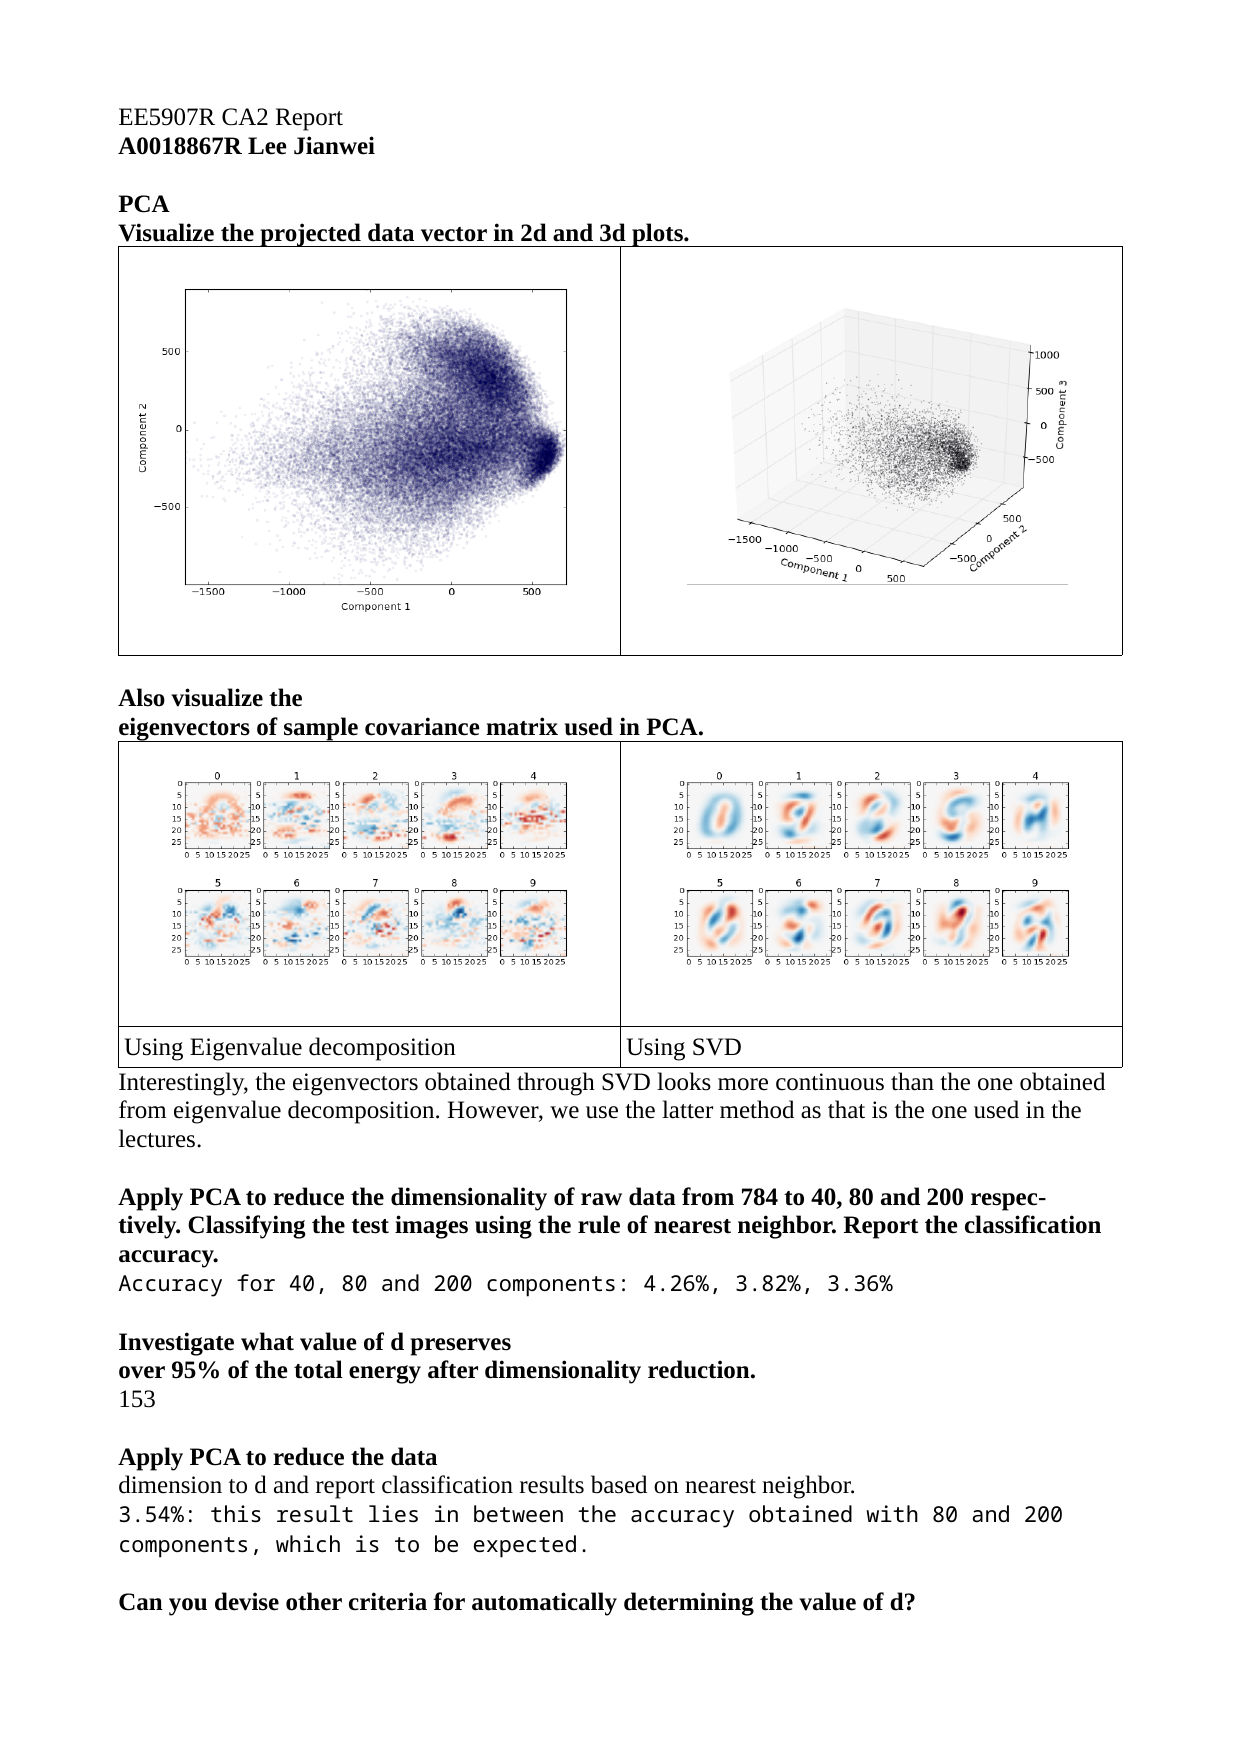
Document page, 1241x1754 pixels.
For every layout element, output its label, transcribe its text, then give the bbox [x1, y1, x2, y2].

text Visualize the projected data vector in 2d and 3d plots. [118, 218, 1122, 246]
text Apply PCA to reduce the data [118, 1442, 1122, 1470]
text 3.54%: this result lies in between the accuracy obtained with 80 and 200 components, which is to be expected. [118, 1499, 1122, 1559]
picture [123, 252, 615, 621]
table_header [119, 247, 620, 654]
text Can you devise other criteria for automatically determining the value of d? [118, 1587, 1122, 1616]
text tively. Classifying the test images using the rule of nearest neighbor. Report the classification [118, 1211, 1122, 1239]
text PCA [118, 189, 1122, 218]
picture [625, 252, 1117, 621]
picture [123, 746, 615, 992]
text Interestingly, the eigenvectors obtained through SVD looks more continuous than the one obtained from eigenvalue decomposition. However, we use the latter method as that is the one used in the lectures. [118, 1068, 1122, 1153]
text Also visualize the [118, 683, 1122, 712]
table_cell Using Eigenvalue decomposition [119, 1027, 620, 1067]
table_header [621, 742, 1122, 1026]
text over 95% of the total energy after dimensionality reduction. [118, 1355, 1122, 1384]
table_header [119, 742, 620, 1026]
picture [625, 746, 1117, 992]
text accuracy. [118, 1239, 1122, 1268]
text Investigate what value of d preserves [118, 1327, 1122, 1355]
text dimension to d and report classification results based on nearest neighbor. [118, 1470, 1122, 1499]
text 153 [118, 1384, 1122, 1413]
text eigenvectors of sample covariance matrix used in PCA. [118, 712, 1122, 741]
table_cell Using SVD [621, 1027, 1122, 1067]
text Apply PCA to reduce the dimensionality of raw data from 784 to 40, 80 and 200 respec- [118, 1182, 1122, 1211]
text Accuracy for 40, 80 and 200 components: 4.26%, 3.82%, 3.36% [118, 1268, 1122, 1298]
table_header [621, 247, 1122, 654]
